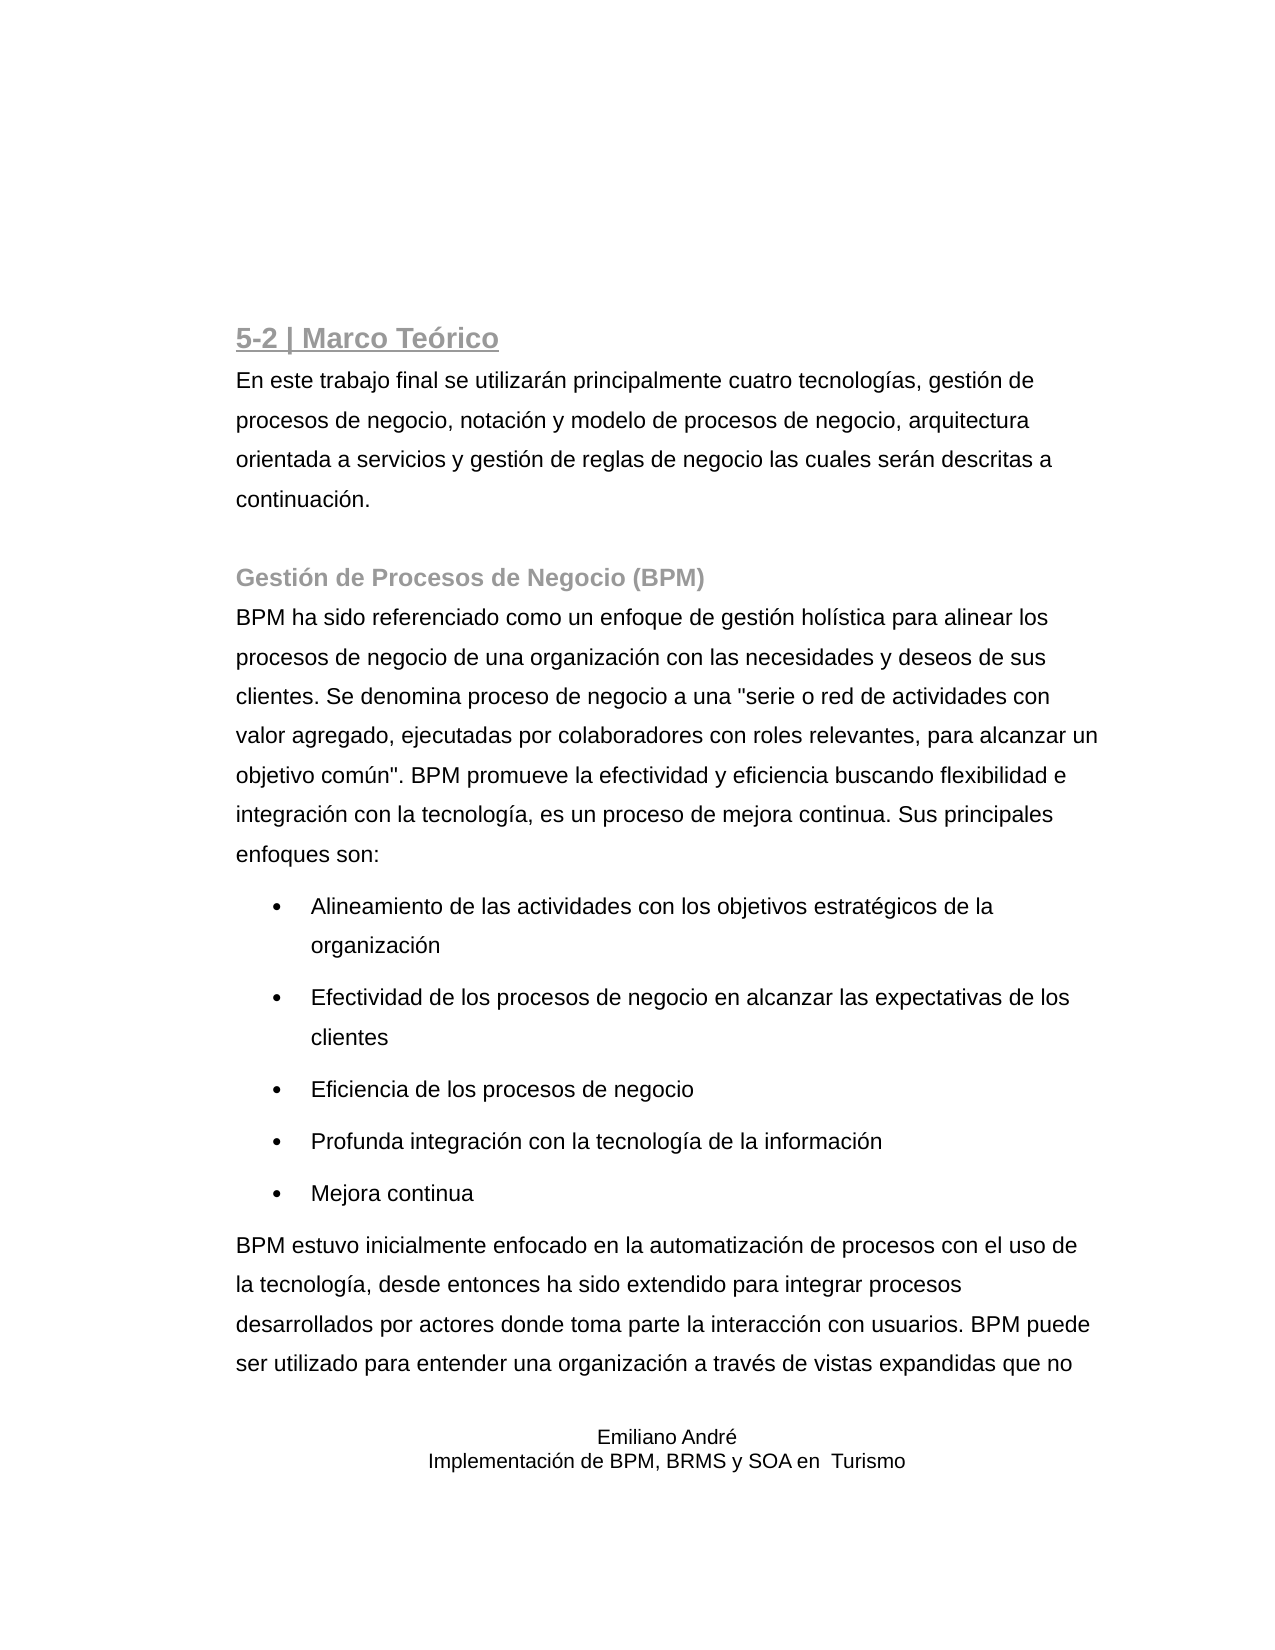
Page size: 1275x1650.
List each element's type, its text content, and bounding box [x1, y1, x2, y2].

subtitle Gestión de Procesos de Negocio (BPM) [236, 563, 1098, 592]
list Efectividad de los procesos de negocio en alcanzar las expectativas de los clientes [273, 984, 1098, 1050]
list Eficiencia de los procesos de negocio [273, 1076, 1098, 1102]
text En este trabajo final se utilizarán principalmente cuatro tecnologías, gestión de procesos de negocio, notación y modelo de procesos de negocio, arquitectura orientada a servicios y gestión de reglas de negocio las cuales serán descritas a continuación. [236, 367, 1098, 512]
list Mejora continua [273, 1180, 1098, 1206]
text BPM estuvo inicialmente enfocado en la automatización de procesos con el uso de la tecnología, desde entonces ha sido extendido para integrar procesos desarrollados por actores donde toma parte la interacción con usuarios. BPM puede ser utilizado para entender una organización a través de vistas expandidas que no [236, 1232, 1098, 1377]
list Alineamiento de las actividades con los objetivos estratégicos de la organización [273, 893, 1098, 959]
subtitle 5-2 | Marco Teórico [236, 321, 1098, 355]
list Profunda integración con la tecnología de la información [273, 1128, 1098, 1154]
text BPM ha sido referenciado como un enfoque de gestión holística para alinear los procesos de negocio de una organización con las necesidades y deseos de sus clientes. Se denomina proceso de negocio a una "serie o red de actividades con valor agregado, ejecutadas por colaboradores con roles relevantes, para alcanzar un objetivo común". BPM promueve la efectividad y eficiencia buscando flexibilidad e integración con la tecnología, es un proceso de mejora continua. Sus principales enfoques son: [236, 604, 1098, 867]
